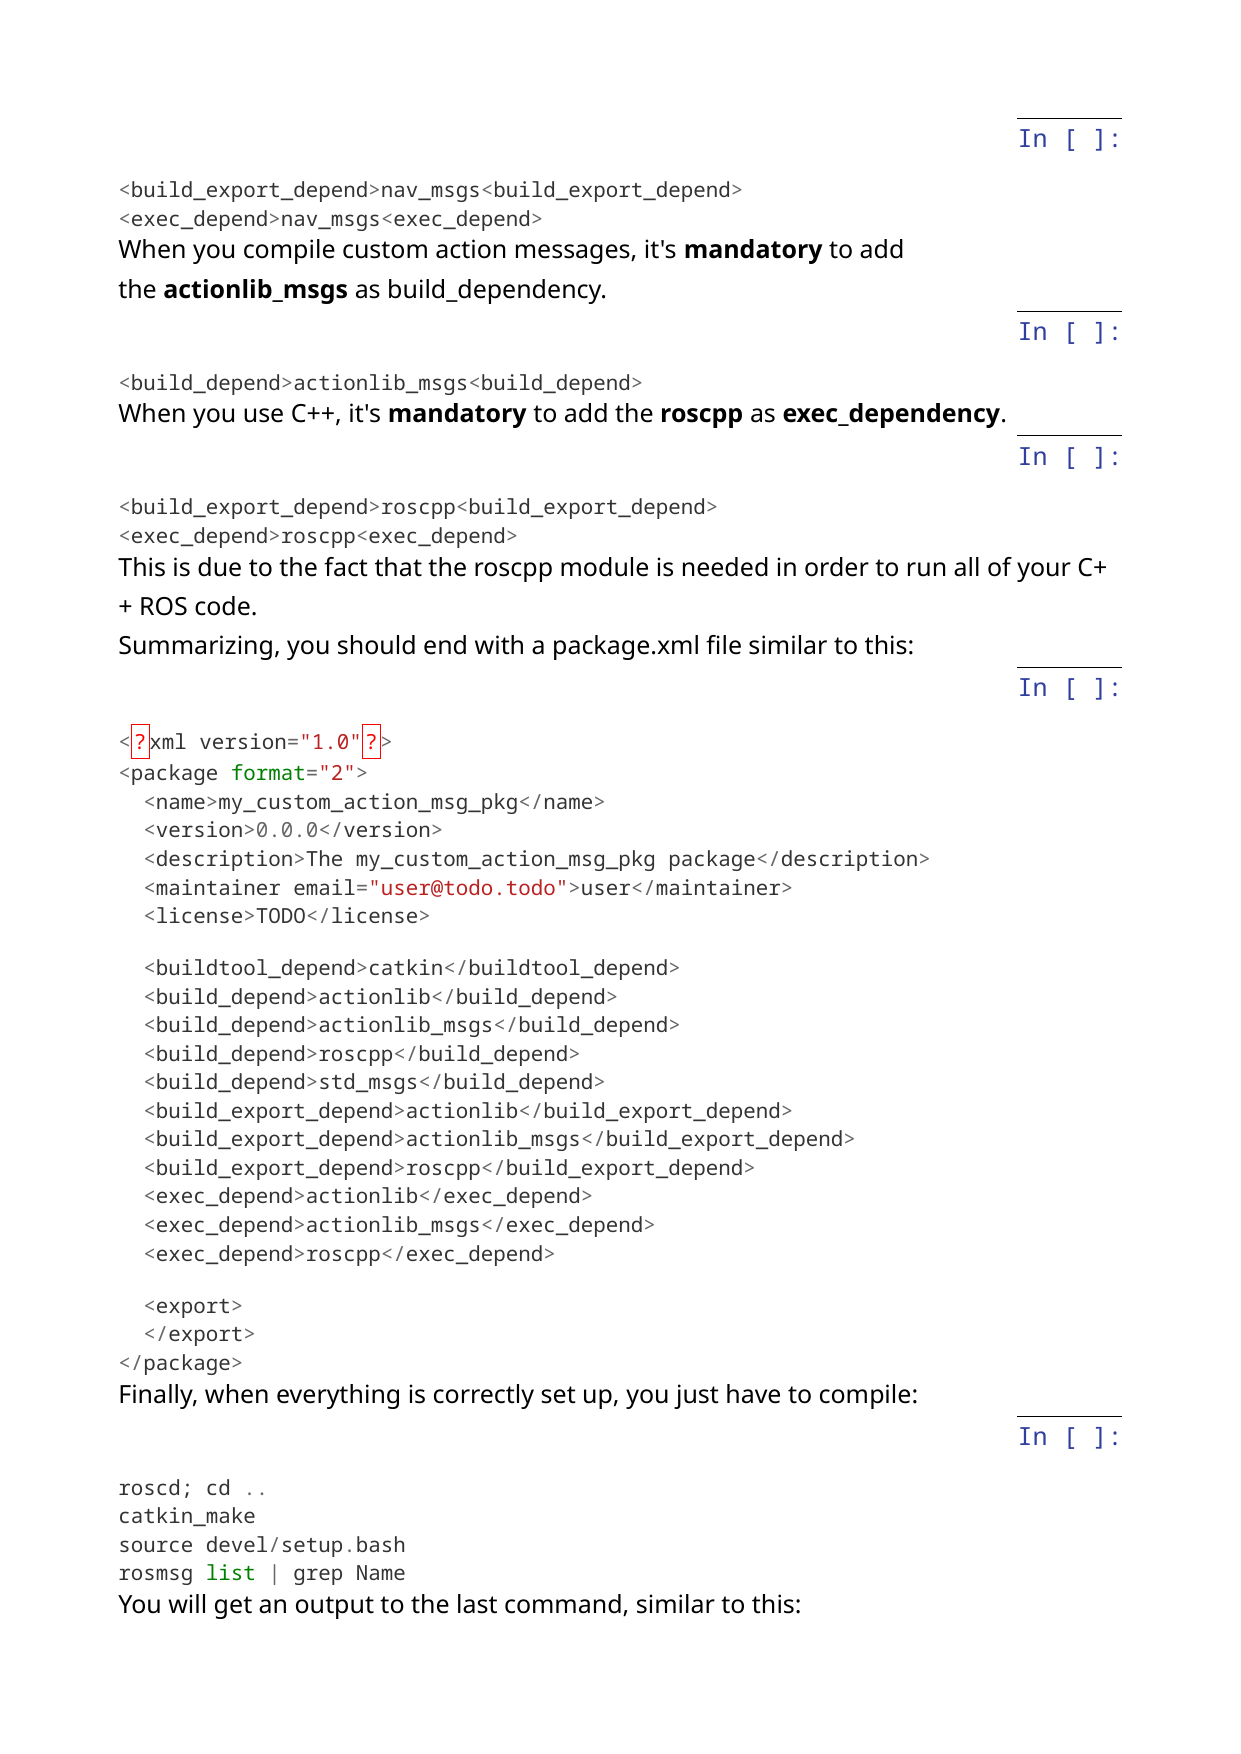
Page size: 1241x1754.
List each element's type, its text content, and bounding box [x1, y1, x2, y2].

text <package format="2"> [118, 758, 1122, 787]
text ? [132, 725, 149, 758]
text In [ ]: [118, 118, 1122, 155]
text <build_depend>actionlib_msgs</build_depend> [118, 1010, 1122, 1039]
text Summarizing, you should end with a package.xml file similar to this: [118, 628, 1122, 662]
text <build_export_depend>actionlib_msgs</build_export_depend> [118, 1124, 1122, 1153]
text rosmsg list | grep Name [118, 1558, 1122, 1587]
text When you compile custom action messages, it's mandatory to add the actionlib_msgs as build_dependency. [118, 232, 1122, 305]
text In [ ]: [118, 667, 1122, 704]
text <build_depend>std_msgs</build_depend> [118, 1067, 1122, 1096]
text <export> [118, 1291, 1122, 1319]
text <maintainer email="user@todo.todo">user</maintainer> [118, 873, 1122, 901]
text source devel/setup.bash [118, 1530, 1122, 1558]
text ? [363, 725, 380, 758]
text Finally, when everything is correctly set up, you just have to compile: [118, 1376, 1122, 1411]
text > [381, 724, 1122, 758]
text < [118, 724, 131, 758]
text <build_depend>actionlib_msgs<build_depend> [118, 368, 1122, 396]
text You will get an output to the last command, similar to this: [118, 1587, 1122, 1621]
text <build_depend>actionlib</build_depend> [118, 982, 1122, 1010]
text In [ ]: [118, 435, 1122, 472]
text In [ ]: [118, 1416, 1122, 1453]
text <exec_depend>roscpp</exec_depend> [118, 1239, 1122, 1267]
text <build_depend>roscpp</build_depend> [118, 1039, 1122, 1067]
text </package> [118, 1348, 1122, 1376]
text <version>0.0.0</version> [118, 816, 1122, 844]
text <buildtool_depend>catkin</buildtool_depend> [118, 953, 1122, 982]
text <exec_depend>actionlib</exec_depend> [118, 1182, 1122, 1210]
text xml version="1.0" [150, 724, 362, 758]
text This is due to the fact that the roscpp module is needed in order to run all of your C++ ROS code. [118, 549, 1122, 623]
text catkin_make [118, 1501, 1122, 1530]
text </export> [118, 1319, 1122, 1348]
text <build_export_depend>nav_msgs<build_export_depend> [118, 175, 1122, 204]
text <exec_depend>actionlib_msgs</exec_depend> [118, 1210, 1122, 1239]
text <build_export_depend>roscpp</build_export_depend> [118, 1153, 1122, 1182]
text <exec_depend>nav_msgs<exec_depend> [118, 204, 1122, 232]
text <build_export_depend>roscpp<build_export_depend> [118, 492, 1122, 521]
text <exec_depend>roscpp<exec_depend> [118, 521, 1122, 549]
text In [ ]: [118, 311, 1122, 348]
text <license>TODO</license> [118, 901, 1122, 930]
text <build_export_depend>actionlib</build_export_depend> [118, 1096, 1122, 1124]
text roscd; cd .. [118, 1473, 1122, 1501]
text <description>The my_custom_action_msg_pkg package</description> [118, 844, 1122, 873]
text <name>my_custom_action_msg_pkg</name> [118, 787, 1122, 816]
text When you use C++, it's mandatory to add the roscpp as exec_dependency. [118, 396, 1122, 430]
